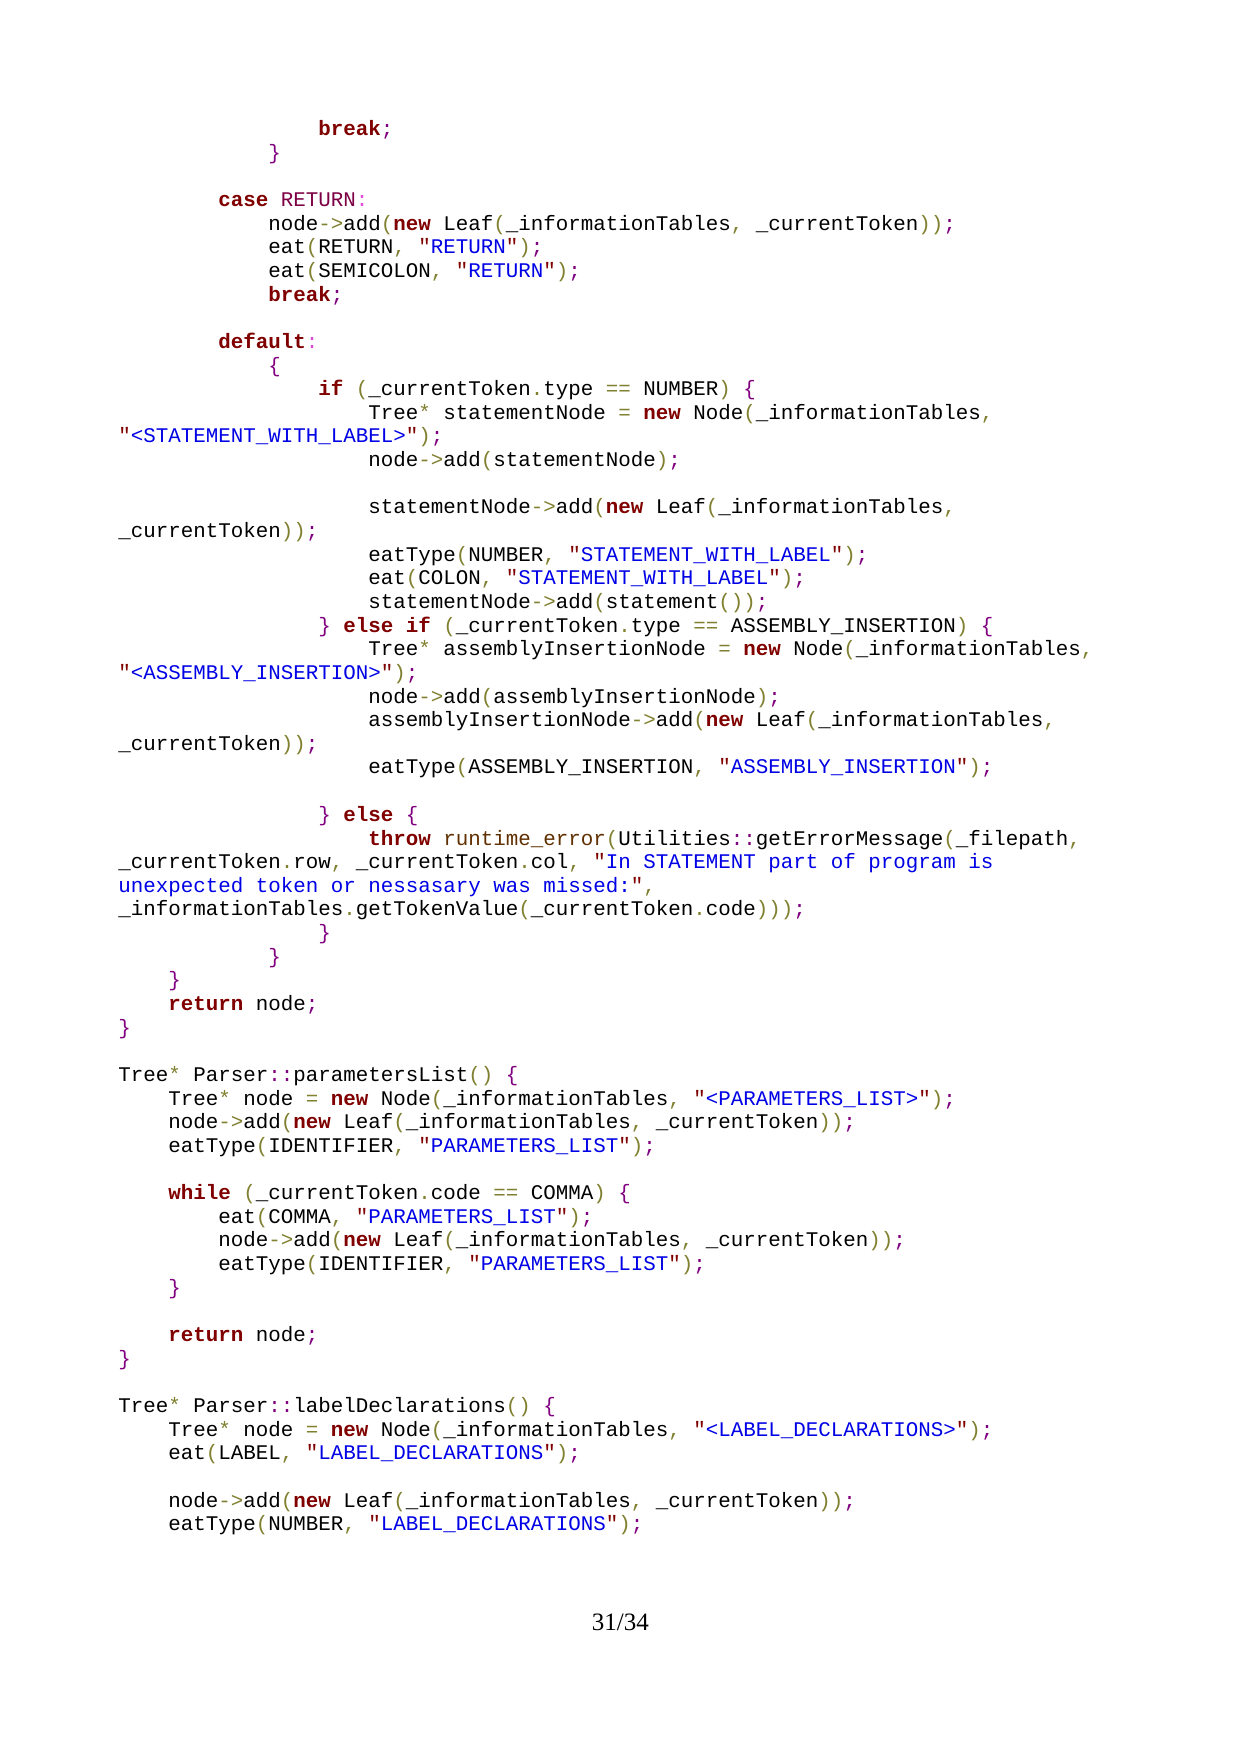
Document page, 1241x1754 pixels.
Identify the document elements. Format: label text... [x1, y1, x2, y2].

text Tree* node = new Node(_informationTables, "<PARAMETERS_LIST>"); [118, 1088, 1122, 1111]
text Tree* statementNode = new Node(_informationTables, "<STATEMENT_WITH_LABEL>"); [118, 402, 1122, 449]
text } [118, 1017, 1122, 1040]
text } [118, 946, 1122, 969]
text node->add(new Leaf(_informationTables, _currentToken)); [118, 1489, 1122, 1513]
text } [118, 1348, 1122, 1371]
text Tree* Parser::labelDeclarations() { [118, 1395, 1122, 1419]
text return node; [118, 993, 1122, 1017]
text Tree* assemblyInsertionNode = new Node(_informationTables, "<ASSEMBLY_INSERTION>"); [118, 638, 1122, 686]
text eat(COMMA, "PARAMETERS_LIST"); [118, 1206, 1122, 1229]
text eatType(NUMBER, "STATEMENT_WITH_LABEL"); [118, 544, 1122, 567]
text { [118, 354, 1122, 378]
text statementNode->add(new Leaf(_informationTables, _currentToken)); [118, 496, 1122, 544]
text return node; [118, 1324, 1122, 1348]
text eatType(IDENTIFIER, "PARAMETERS_LIST"); [118, 1253, 1122, 1277]
text node->add(new Leaf(_informationTables, _currentToken)); [118, 213, 1122, 236]
text eat(LABEL, "LABEL_DECLARATIONS"); [118, 1442, 1122, 1466]
text node->add(statementNode); [118, 449, 1122, 473]
text } [118, 922, 1122, 946]
text eat(SEMICOLON, "RETURN"); [118, 260, 1122, 284]
text eat(RETURN, "RETURN"); [118, 236, 1122, 260]
text eatType(NUMBER, "LABEL_DECLARATIONS"); [118, 1513, 1122, 1537]
text throw runtime_error(Utilities::getErrorMessage(_filepath, _currentToken.row, _currentToken.col, "In STATEMENT part of program is unexpected token or nessasary was missed:", _informationTables.getTokenValue(_currentToken.code))); [118, 827, 1122, 922]
text } [118, 969, 1122, 993]
text while (_currentToken.code == COMMA) { [118, 1182, 1122, 1206]
text default: [118, 331, 1122, 354]
text node->add(new Leaf(_informationTables, _currentToken)); [118, 1111, 1122, 1135]
text Tree* Parser::parametersList() { [118, 1064, 1122, 1088]
text } [118, 142, 1122, 165]
text eatType(IDENTIFIER, "PARAMETERS_LIST"); [118, 1135, 1122, 1158]
text eatType(ASSEMBLY_INSERTION, "ASSEMBLY_INSERTION"); [118, 757, 1122, 780]
text break; [118, 284, 1122, 307]
text break; [118, 118, 1122, 142]
text } [118, 1277, 1122, 1300]
text node->add(new Leaf(_informationTables, _currentToken)); [118, 1229, 1122, 1253]
text assemblyInsertionNode->add(new Leaf(_informationTables, _currentToken)); [118, 709, 1122, 757]
text } else { [118, 804, 1122, 827]
text node->add(assemblyInsertionNode); [118, 686, 1122, 709]
text eat(COLON, "STATEMENT_WITH_LABEL"); [118, 567, 1122, 591]
text case RETURN: [118, 189, 1122, 213]
text statementNode->add(statement()); [118, 591, 1122, 615]
text Tree* node = new Node(_informationTables, "<LABEL_DECLARATIONS>"); [118, 1419, 1122, 1442]
text if (_currentToken.type == NUMBER) { [118, 378, 1122, 402]
text } else if (_currentToken.type == ASSEMBLY_INSERTION) { [118, 615, 1122, 638]
